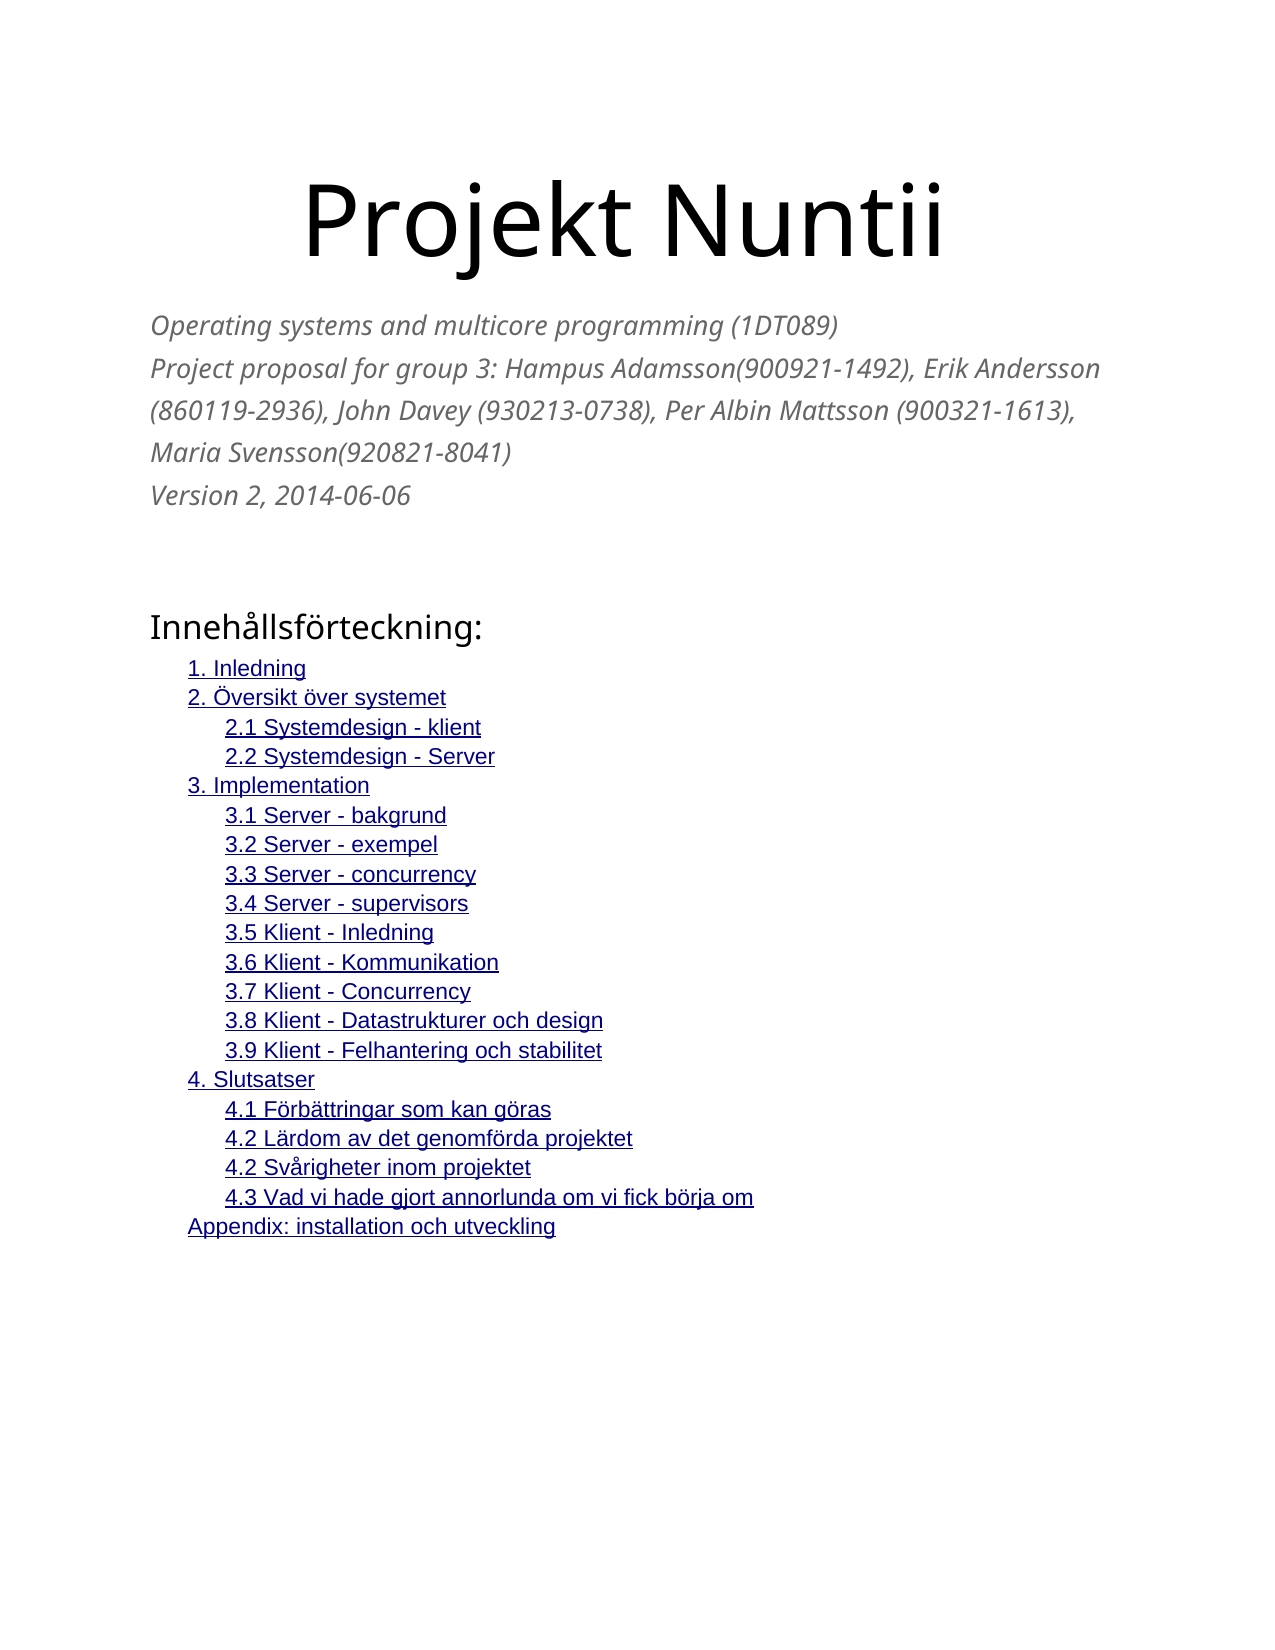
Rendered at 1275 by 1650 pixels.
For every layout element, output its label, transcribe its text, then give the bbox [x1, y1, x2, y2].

text 3.9 Klient - Felhantering och stabilitet [225, 1037, 1125, 1063]
text 3. Implementation [187, 773, 1125, 799]
text Appendix: installation och utveckling [187, 1214, 1125, 1239]
text 3.4 Server - supervisors [225, 891, 1125, 916]
text 4.2 Lärdom av det genomförda projektet [225, 1126, 1125, 1151]
text 3.2 Server - exempel [225, 832, 1125, 857]
text 4.3 Vad vi hade gjort annorlunda om vi fick börja om [225, 1184, 1125, 1210]
text Innehållsförteckning: [150, 603, 1125, 649]
text 4. Slutsatser [187, 1067, 1125, 1092]
text 3.7 Klient - Concurrency [225, 979, 1125, 1004]
text 2.2 Systemdesign - Server [225, 744, 1125, 769]
text 4.1 Förbättringar som kan göras [225, 1096, 1125, 1122]
text 3.3 Server - concurrency [225, 861, 1125, 887]
text Version 2, 2014-06-06 [150, 476, 1125, 513]
text 1. Inledning [187, 656, 1125, 681]
text Project proposal for group 3: Hampus Adamsson(900921-1492), Erik Andersson (860119-2936), John Davey (930213-0738), Per Albin Mattsson (900321-1613), Maria Svensson(920821-8041) [150, 349, 1125, 471]
text 4.2 Svårigheter inom projektet [225, 1155, 1125, 1181]
text 3.6 Klient - Kommunikation [225, 949, 1125, 975]
text 2.1 Systemdesign - klient [225, 714, 1125, 740]
text 3.1 Server - bakgrund [225, 802, 1125, 828]
text 3.5 Klient - Inledning [225, 920, 1125, 946]
text 2. Översikt över systemet [187, 685, 1125, 711]
title Projekt Nuntii [300, 150, 1125, 286]
text 3.8 Klient - Datastrukturer och design [225, 1008, 1125, 1034]
text Operating systems and multicore programming (1DT089) [150, 307, 1125, 343]
